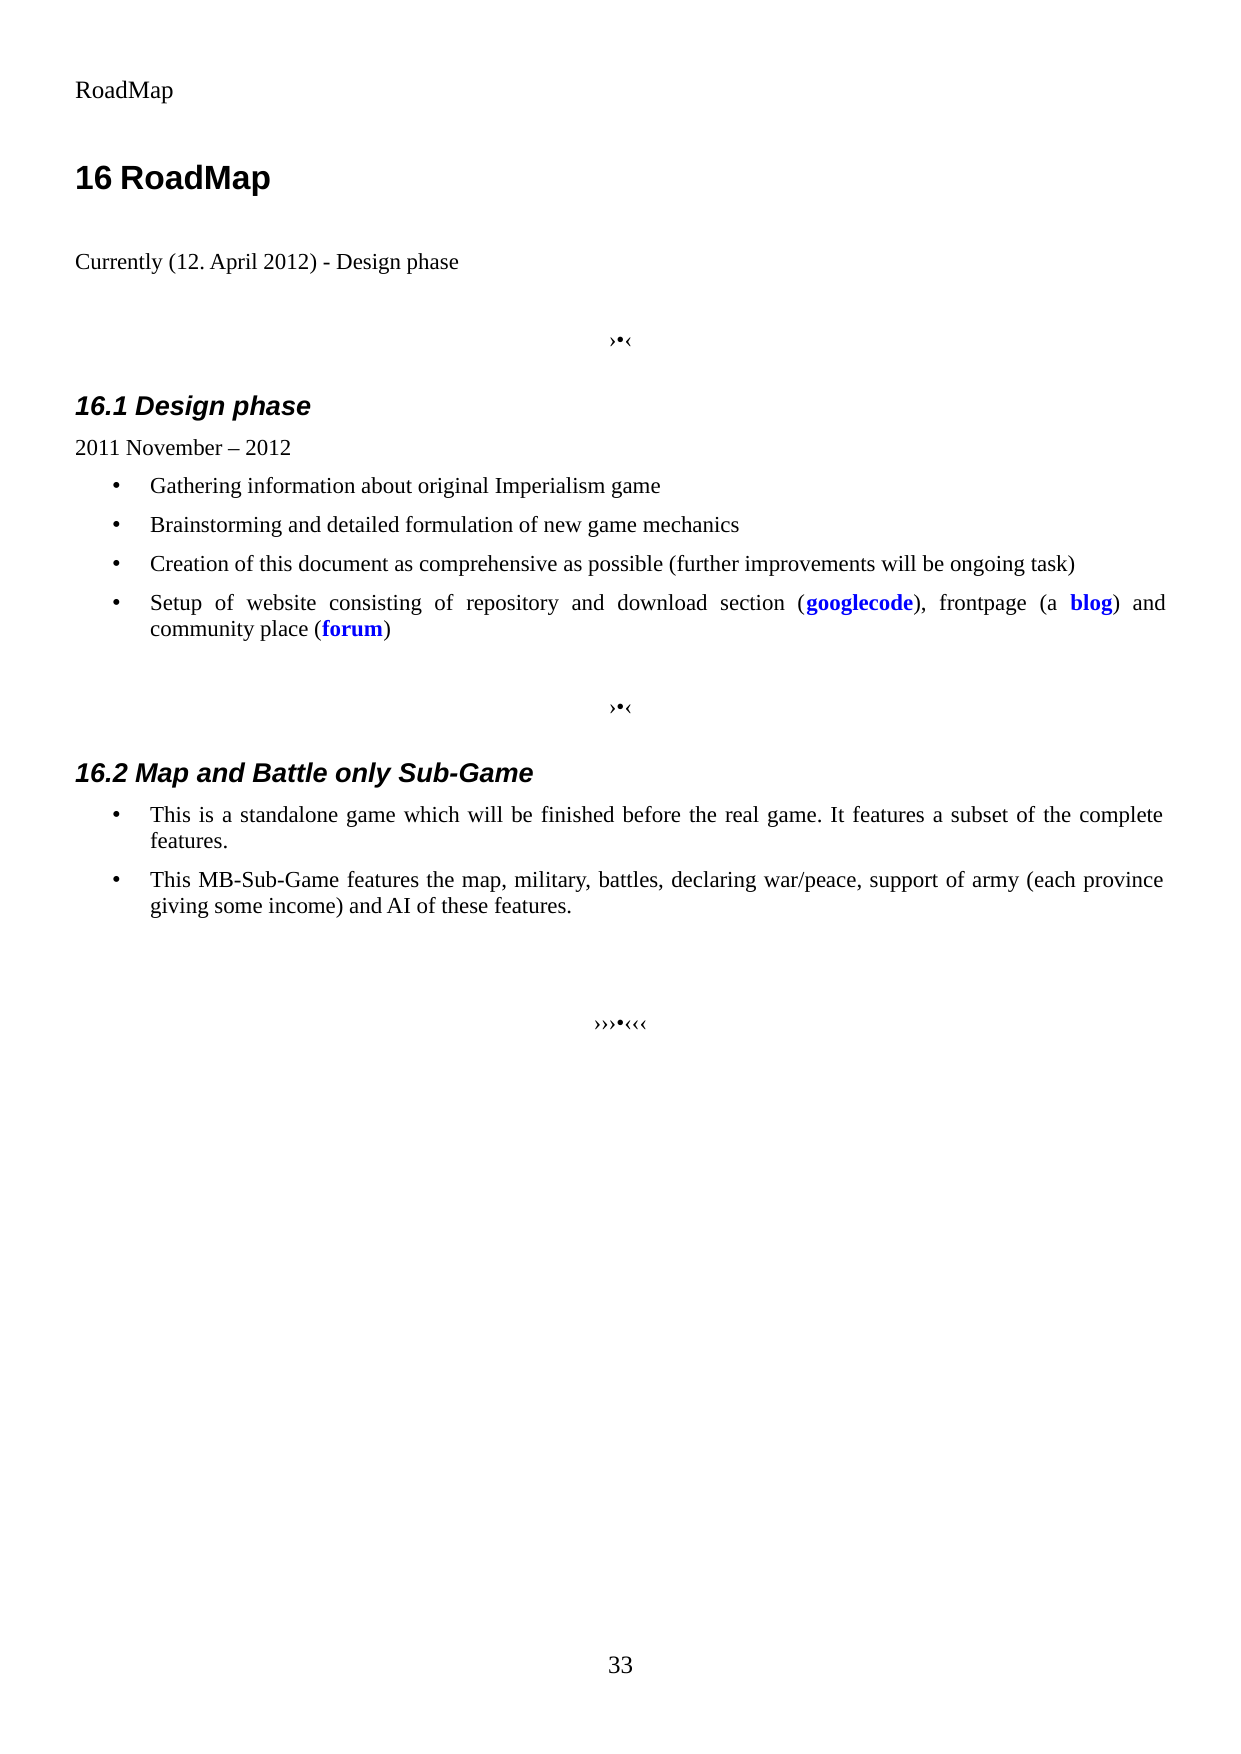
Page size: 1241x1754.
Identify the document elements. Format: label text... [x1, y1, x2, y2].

list Creation of this document as comprehensive as possible (further improvements will be ongoing task) [112, 550, 1166, 576]
text ›•‹ [75, 693, 1166, 719]
text ›››•‹‹‹ [75, 1009, 1166, 1035]
subtitle Map and Battle only Sub-Game [75, 757, 1166, 788]
list Brainstorming and detailed formulation of new game mechanics [112, 511, 1166, 538]
list Setup of website consisting of repository and download section (googlecode), frontpage (a blog) and community place (forum) [112, 589, 1166, 642]
subtitle Design phase [75, 390, 1166, 421]
list Gathering information about original Imperialism game [112, 472, 1166, 499]
list This is a standalone game which will be finished before the real game. It features a subset of the complete features. [112, 801, 1166, 853]
list This MB-Sub-Game features the map, military, battles, declaring war/peace, support of army (each province giving some income) and AI of these features. [112, 866, 1166, 918]
text Currently (12. April 2012) - Design phase [75, 248, 1166, 274]
text 2011 November – 2012 [75, 433, 1166, 460]
subtitle RoadMap [75, 158, 1166, 197]
text ›•‹ [75, 326, 1166, 352]
